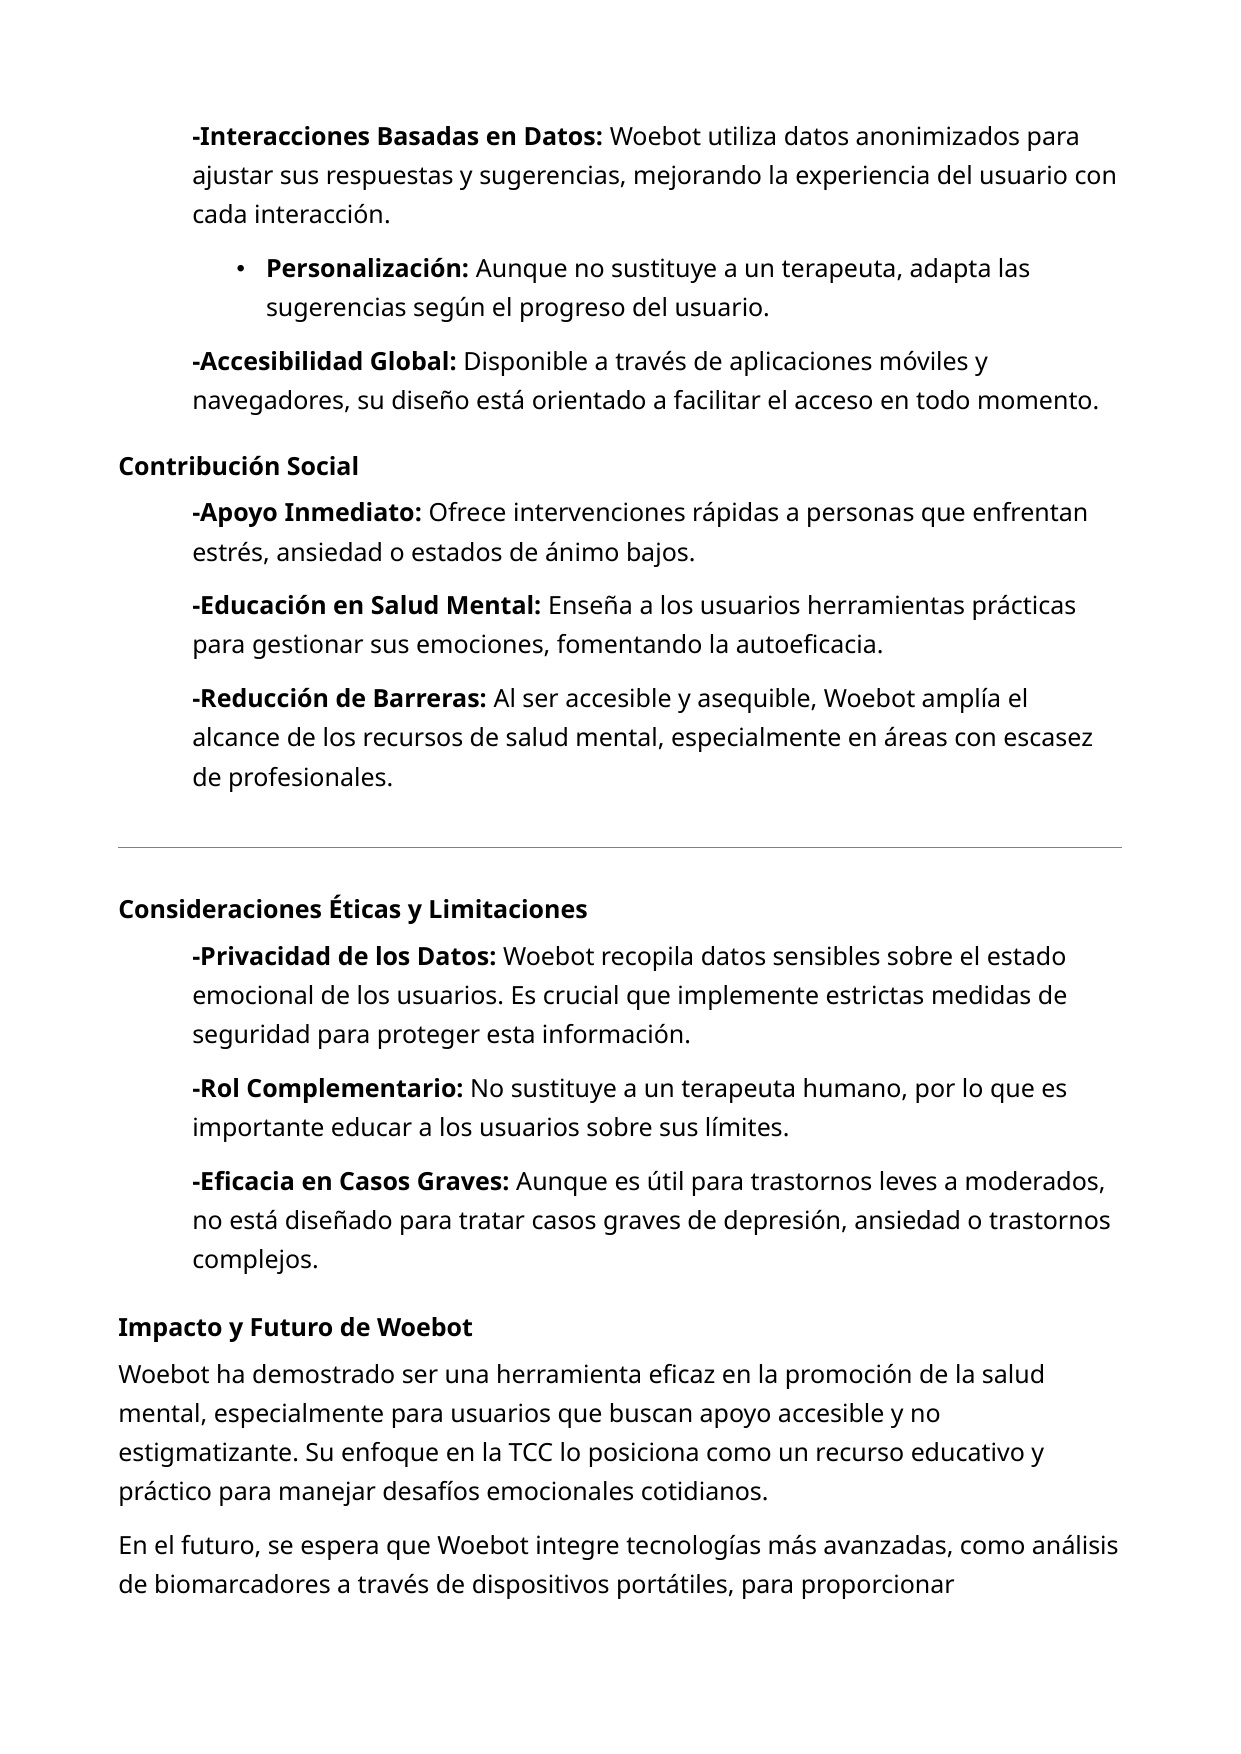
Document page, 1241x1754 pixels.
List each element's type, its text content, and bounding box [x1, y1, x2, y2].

list -Educación en Salud Mental: Enseña a los usuarios herramientas prácticas para gestionar sus emociones, fomentando la autoeficacia. [162, 588, 1122, 661]
subtitle Impacto y Futuro de Woebot [118, 1310, 1122, 1344]
list -Eficacia en Casos Graves: Aunque es útil para trastornos leves a moderados, no está diseñado para tratar casos graves de depresión, ansiedad o trastornos complejos. [162, 1163, 1122, 1276]
list -Reducción de Barreras: Al ser accesible y asequible, Woebot amplía el alcance de los recursos de salud mental, especialmente en áreas con escasez de profesionales. [162, 681, 1122, 793]
text Woebot ha demostrado ser una herramienta eficaz en la promoción de la salud mental, especialmente para usuarios que buscan apoyo accesible y no estigmatizante. Su enfoque en la TCC lo posiciona como un recurso educativo y práctico para manejar desafíos emocionales cotidianos. [118, 1356, 1122, 1508]
list -Privacidad de los Datos: Woebot recopila datos sensibles sobre el estado emocional de los usuarios. Es crucial que implemente estrictas medidas de seguridad para proteger esta información. [162, 938, 1122, 1051]
list Personalización: Aunque no sustituye a un terapeuta, adapta las sugerencias según el progreso del usuario. [236, 250, 1122, 323]
list -Accesibilidad Global: Disponible a través de aplicaciones móviles y navegadores, su diseño está orientado a facilitar el acceso en todo momento. [162, 343, 1122, 416]
list -Rol Complementario: No sustituye a un terapeuta humano, por lo que es importante educar a los usuarios sobre sus límites. [162, 1070, 1122, 1143]
subtitle Contribución Social [118, 448, 1122, 483]
subtitle Consideraciones Éticas y Limitaciones [118, 892, 1122, 926]
text En el futuro, se espera que Woebot integre tecnologías más avanzadas, como análisis de biomarcadores a través de dispositivos portátiles, para proporcionar [118, 1528, 1122, 1601]
list -Interacciones Basadas en Datos: Woebot utiliza datos anonimizados para ajustar sus respuestas y sugerencias, mejorando la experiencia del usuario con cada interacción. [162, 118, 1122, 231]
list -Apoyo Inmediato: Ofrece intervenciones rápidas a personas que enfrentan estrés, ansiedad o estados de ánimo bajos. [162, 495, 1122, 568]
